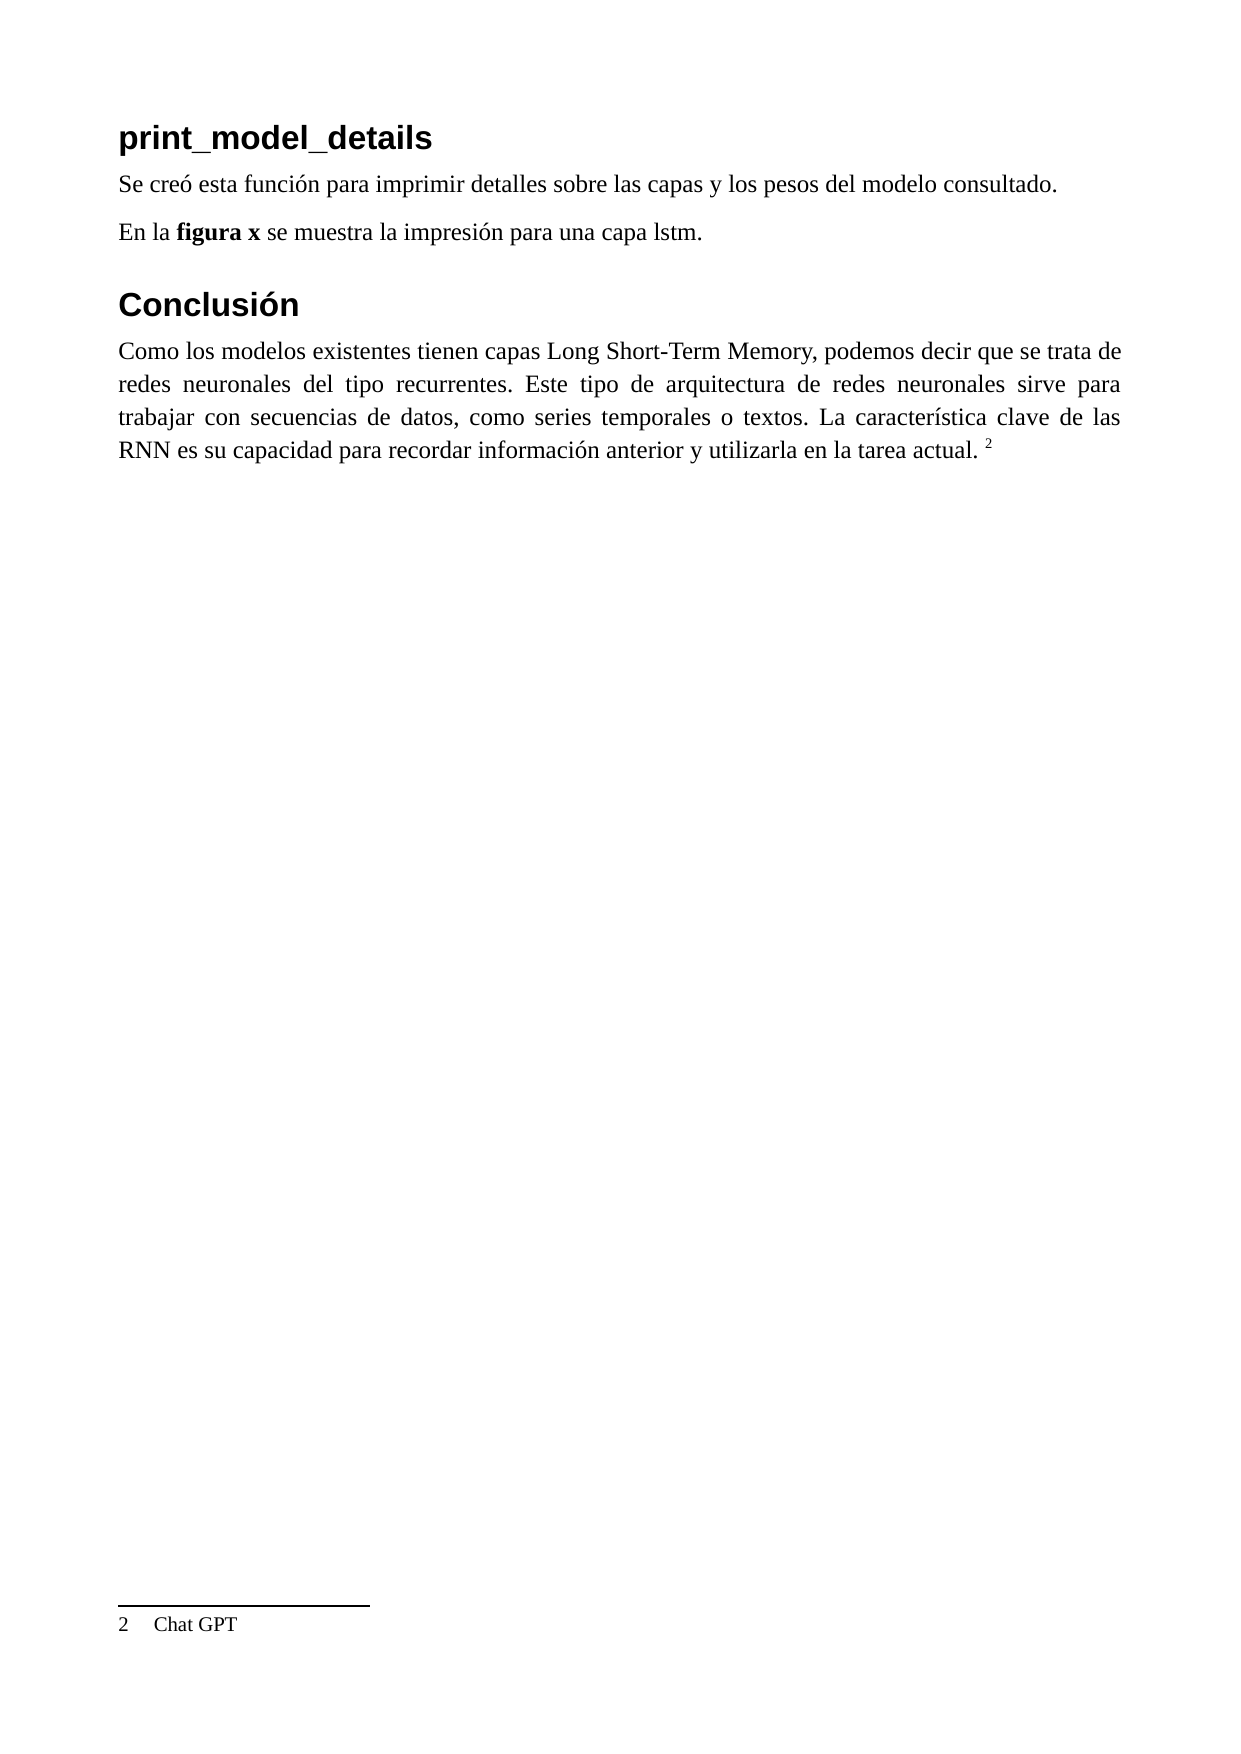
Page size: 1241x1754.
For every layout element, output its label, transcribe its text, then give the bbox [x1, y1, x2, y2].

subtitle Conclusión [118, 285, 1122, 323]
text Chat GPT [118, 1612, 1122, 1636]
text Como los modelos existentes tienen capas Long Short-Term Memory, podemos decir que se trata de redes neuronales del tipo recurrentes. Este tipo de arquitectura de redes neuronales sirve para trabajar con secuencias de datos, como series temporales o textos. La característica clave de las RNN es su capacidad para recordar información anterior y utilizarla en la tarea actual. [118, 336, 1122, 464]
text En la figura x se muestra la impresión para una capa lstm. [118, 217, 1122, 245]
subtitle print_model_details [118, 118, 1122, 157]
text Se creó esta función para imprimir detalles sobre las capas y los pesos del modelo consultado. [118, 169, 1122, 198]
